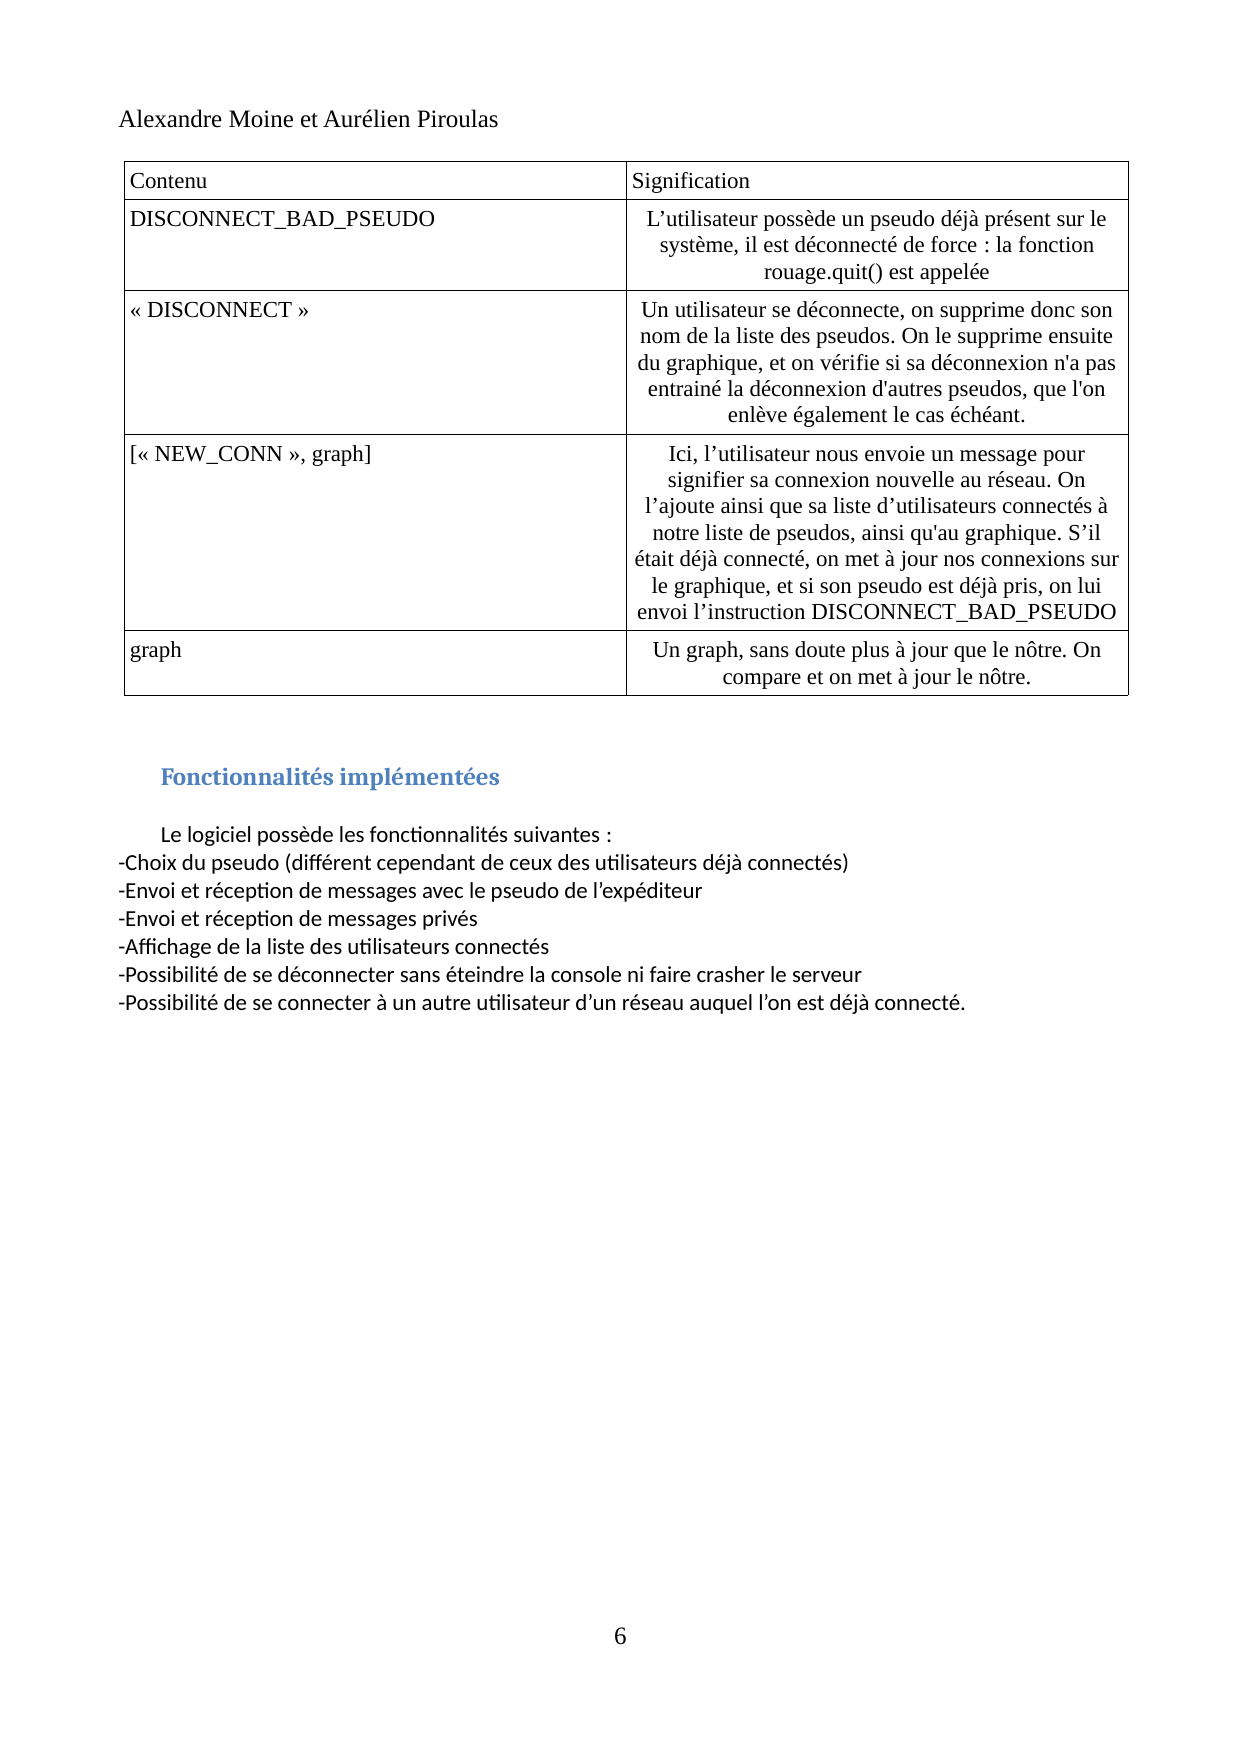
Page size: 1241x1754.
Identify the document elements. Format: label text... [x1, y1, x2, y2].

text Le logiciel possède les fonctionnalités suivantes : [118, 820, 1122, 848]
table_cell DISCONNECT_BAD_PSEUDO [125, 200, 626, 290]
table_header Signification [627, 162, 1128, 199]
text -Envoi et réception de messages avec le pseudo de l’expéditeur [118, 876, 1122, 904]
table_cell Un graph, sans doute plus à jour que le nôtre. On compare et on met à jour le nôtre. [627, 631, 1128, 695]
text -Affichage de la liste des utilisateurs connectés [118, 932, 1122, 960]
table_cell graph [125, 631, 626, 695]
text -Possibilité de se déconnecter sans éteindre la console ni faire crasher le serveur [118, 960, 1122, 988]
table_header Contenu [125, 162, 626, 199]
table_cell Un utilisateur se déconnecte, on supprime donc son nom de la liste des pseudos. On le supprime ensuite du graphique, et on vérifie si sa déconnexion n'a pas entrainé la déconnexion d'autres pseudos, que l'on enlève également le cas échéant. [627, 291, 1128, 434]
text -Choix du pseudo (différent cependant de ceux des utilisateurs déjà connectés) [118, 848, 1122, 876]
text -Possibilité de se connecter à un autre utilisateur d’un réseau auquel l’on est déjà connecté. [118, 988, 1122, 1016]
table_cell L’utilisateur possède un pseudo déjà présent sur le système, il est déconnecté de force : la fonction rouage.quit() est appelée [627, 200, 1128, 290]
table_cell « DISCONNECT » [125, 291, 626, 434]
table_cell [« NEW_CONN », graph] [125, 435, 626, 630]
text -Envoi et réception de messages privés [118, 904, 1122, 932]
subtitle Fonctionnalités implémentées [118, 763, 1122, 792]
table_cell Ici, l’utilisateur nous envoie un message pour signifier sa connexion nouvelle au réseau. On l’ajoute ainsi que sa liste d’utilisateurs connectés à notre liste de pseudos, ainsi qu'au graphique. S’il était déjà connecté, on met à jour nos connexions sur le graphique, et si son pseudo est déjà pris, on lui envoi l’instruction DISCONNECT_BAD_PSEUDO [627, 435, 1128, 630]
